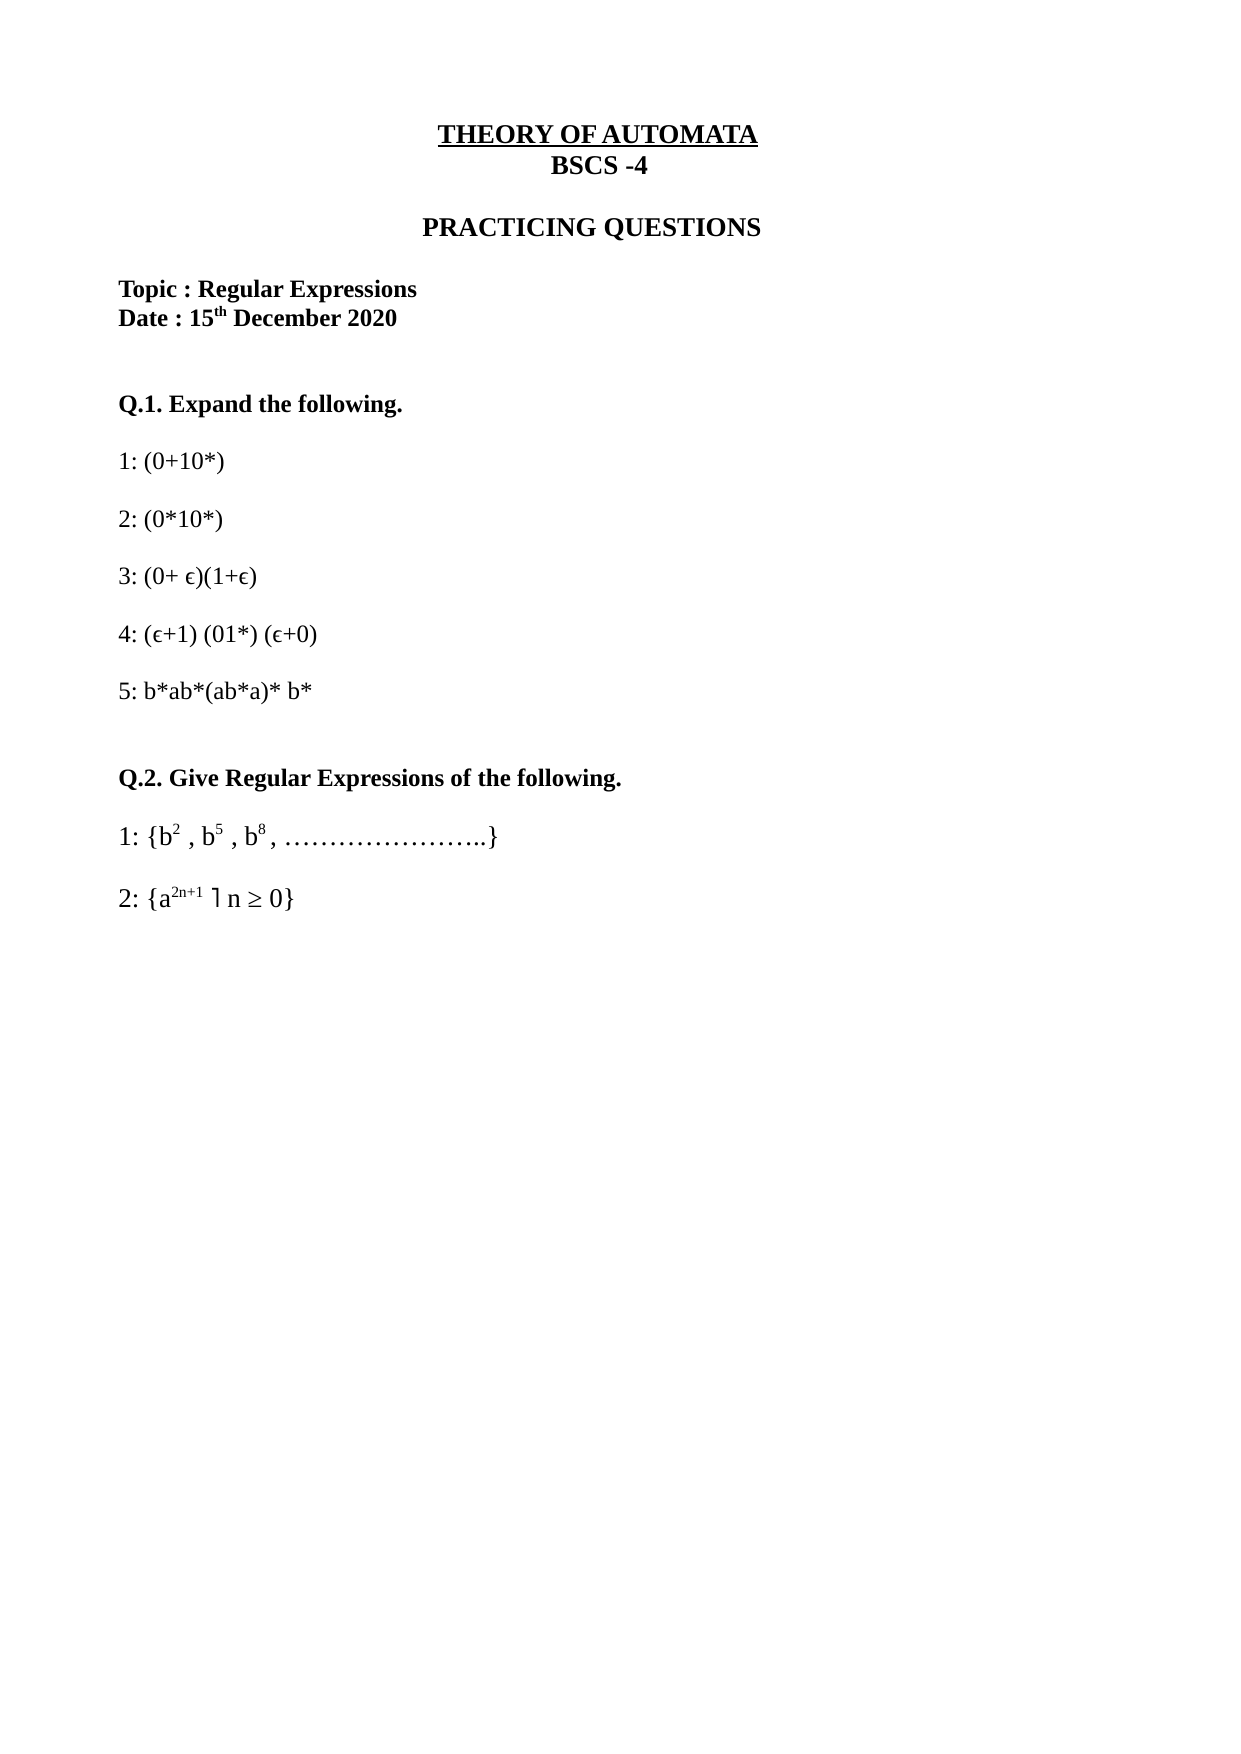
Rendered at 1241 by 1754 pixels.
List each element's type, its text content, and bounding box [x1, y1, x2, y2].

text PRACTICING QUESTIONS [118, 212, 1122, 243]
text 5: b*ab*(ab*a)* b* [118, 676, 1122, 705]
text Topic : Regular Expressions [118, 274, 1122, 303]
text 2: (0*10*) [118, 504, 1122, 533]
text 3: (0+ ϵ)(1+ϵ) [118, 561, 1122, 590]
text 1: (0+10*) [118, 446, 1122, 475]
text 2: {a2n+1 ˥ n ≥ 0} [118, 882, 1122, 913]
text BSCS -4 [118, 149, 1122, 180]
text 1: {b2 , b5 , b8 , …………………..} [118, 820, 1122, 851]
text 4: (ϵ+1) (01*) (ϵ+0) [118, 619, 1122, 648]
text Q.2. Give Regular Expressions of the following. [118, 763, 1122, 791]
text Date : 15th December 2020 [118, 303, 1122, 331]
text Q.1. Expand the following. [118, 389, 1122, 418]
text THEORY OF AUTOMATA [118, 118, 1122, 149]
